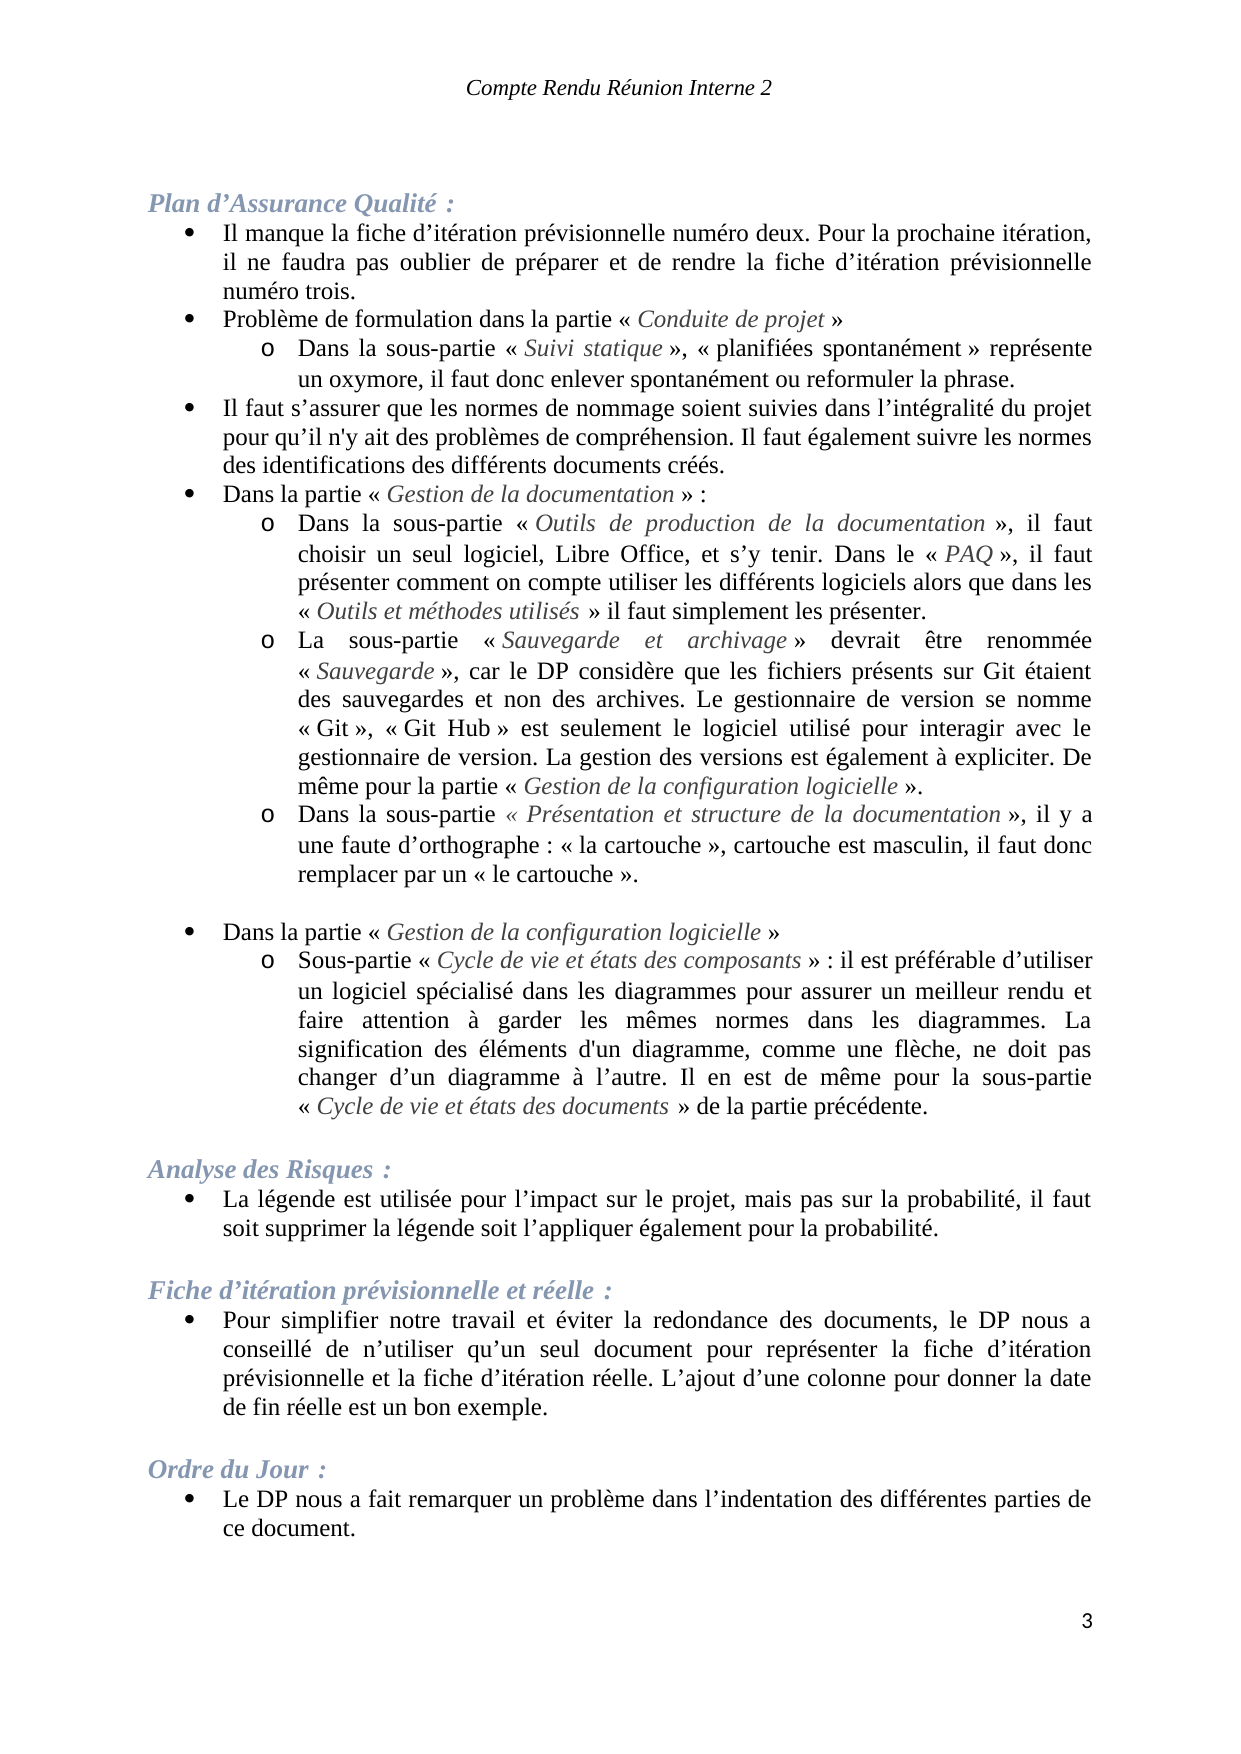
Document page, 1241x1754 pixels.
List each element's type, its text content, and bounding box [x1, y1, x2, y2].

text Fiche d’itération prévisionnelle et réelle : [148, 1274, 1093, 1306]
list Il manque la fiche d’itération prévisionnelle numéro deux. Pour la prochaine itération, il ne faudra pas oublier de préparer et de rendre la fiche d’itération prévisionnelle numéro trois. [185, 218, 1093, 304]
list La légende est utilisée pour l’impact sur le projet, mais pas sur la probabilité, il faut soit supprimer la légende soit l’appliquer également pour la probabilité. [185, 1184, 1093, 1241]
text Plan d’Assurance Qualité : [148, 187, 1093, 218]
list Problème de formulation dans la partie « Conduite de projet » [185, 304, 1093, 333]
text Ordre du Jour : [148, 1453, 1093, 1484]
list Dans la partie « Gestion de la documentation » : [185, 479, 1093, 508]
list Dans la sous-partie « Suivi statique », « planifiées spontanément » représente un oxymore, il faut donc enlever spontanément ou reformuler la phrase. [260, 333, 1093, 393]
list Pour simplifier notre travail et éviter la redondance des documents, le DP nous a conseillé de n’utiliser qu’un seul document pour représenter la fiche d’itération prévisionnelle et la fiche d’itération réelle. L’ajout d’une colonne pour donner la date de fin réelle est un bon exemple. [185, 1306, 1093, 1421]
list Dans la partie « Gestion de la configuration logicielle » [185, 917, 1093, 945]
text Analyse des Risques : [148, 1153, 1093, 1184]
list Le DP nous a fait remarquer un problème dans l’indentation des différentes parties de ce document. [185, 1484, 1093, 1542]
list La sous-partie « Sauvegarde et archivage » devrait être renommée « Sauvegarde », car le DP considère que les fichiers présents sur Git étaient des sauvegardes et non des archives. Le gestionnaire de version se nomme « Git », « Git Hub » est seulement le logiciel utilisé pour interagir avec le gestionnaire de version. La gestion des versions est également à expliciter. De même pour la partie « Gestion de la configuration logicielle ». [260, 625, 1093, 799]
list Sous-partie « Cycle de vie et états des composants » : il est préférable d’utiliser un logiciel spécialisé dans les diagrammes pour assurer un meilleur rendu et faire attention à garder les mêmes normes dans les diagrammes. La signification des éléments d'un diagramme, comme une flèche, ne doit pas changer d’un diagramme à l’autre. Il en est de même pour la sous-partie « Cycle de vie et états des documents » de la partie précédente. [260, 945, 1093, 1120]
list Dans la sous-partie « Outils de production de la documentation », il faut choisir un seul logiciel, Libre Office, et s’y tenir. Dans le « PAQ », il faut présenter comment on compte utiliser les différents logiciels alors que dans les « Outils et méthodes utilisés » il faut simplement les présenter. [260, 508, 1093, 625]
list Dans la sous-partie « Présentation et structure de la documentation », il y a une faute d’orthographe : « la cartouche », cartouche est masculin, il faut donc remplacer par un « le cartouche ». [260, 799, 1093, 888]
list Il faut s’assurer que les normes de nommage soient suivies dans l’intégralité du projet pour qu’il n'y ait des problèmes de compréhension. Il faut également suivre les normes des identifications des différents documents créés. [185, 393, 1093, 479]
